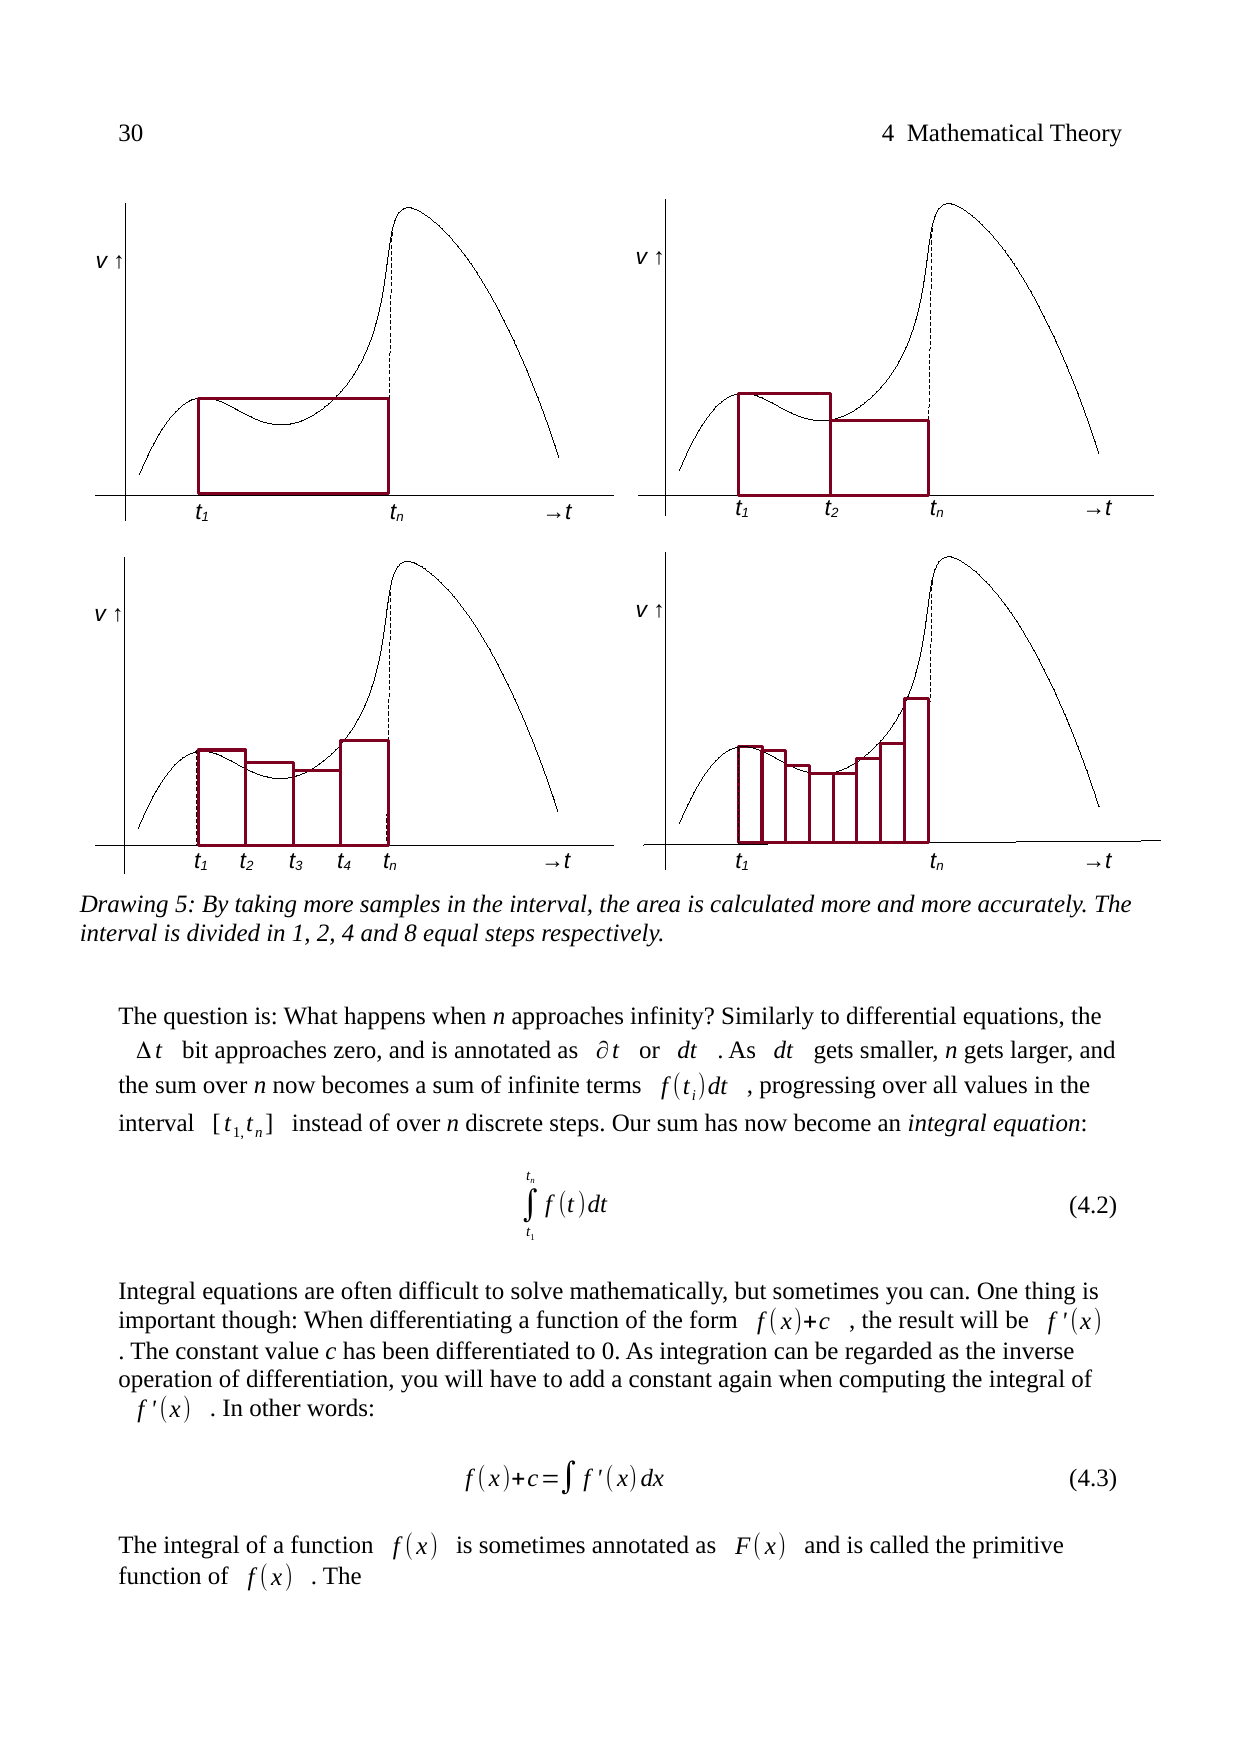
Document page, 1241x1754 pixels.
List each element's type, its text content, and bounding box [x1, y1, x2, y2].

text Integral equations are often difficult to solve mathematically, but sometimes you can. One thing is important though: When differentiating a function of the form, the result will be. The constant value c has been differentiated to 0. As integration can be regarded as the inverse operation of differentiation, you will have to add a constant again when computing the integral of. In other words: [118, 1276, 1122, 1424]
text The integral of a functionis sometimes annotated asand is called the primitive function of. The [118, 1531, 1122, 1592]
text Drawing 5: By taking more samples in the interval, the area is calculated more and more accurately. The interval is divided in 1, 2, 4 and 8 equal steps respectively. [79, 212, 1161, 946]
table_header [118, 1161, 1011, 1248]
text The question is: What happens when n approaches infinity? Similarly to differential equations, thebit approaches zero, and is annotated asor. Asgets smaller, n gets larger, and the sum over n now becomes a sum of infinite terms, progressing over all values in the intervalinstead of over n discrete steps. Our sum has now become an integral equation: [118, 1001, 1122, 1141]
table_header (4.3) [1011, 1453, 1122, 1502]
table_header (4.2) [1011, 1161, 1122, 1248]
table_header [118, 1453, 1011, 1502]
